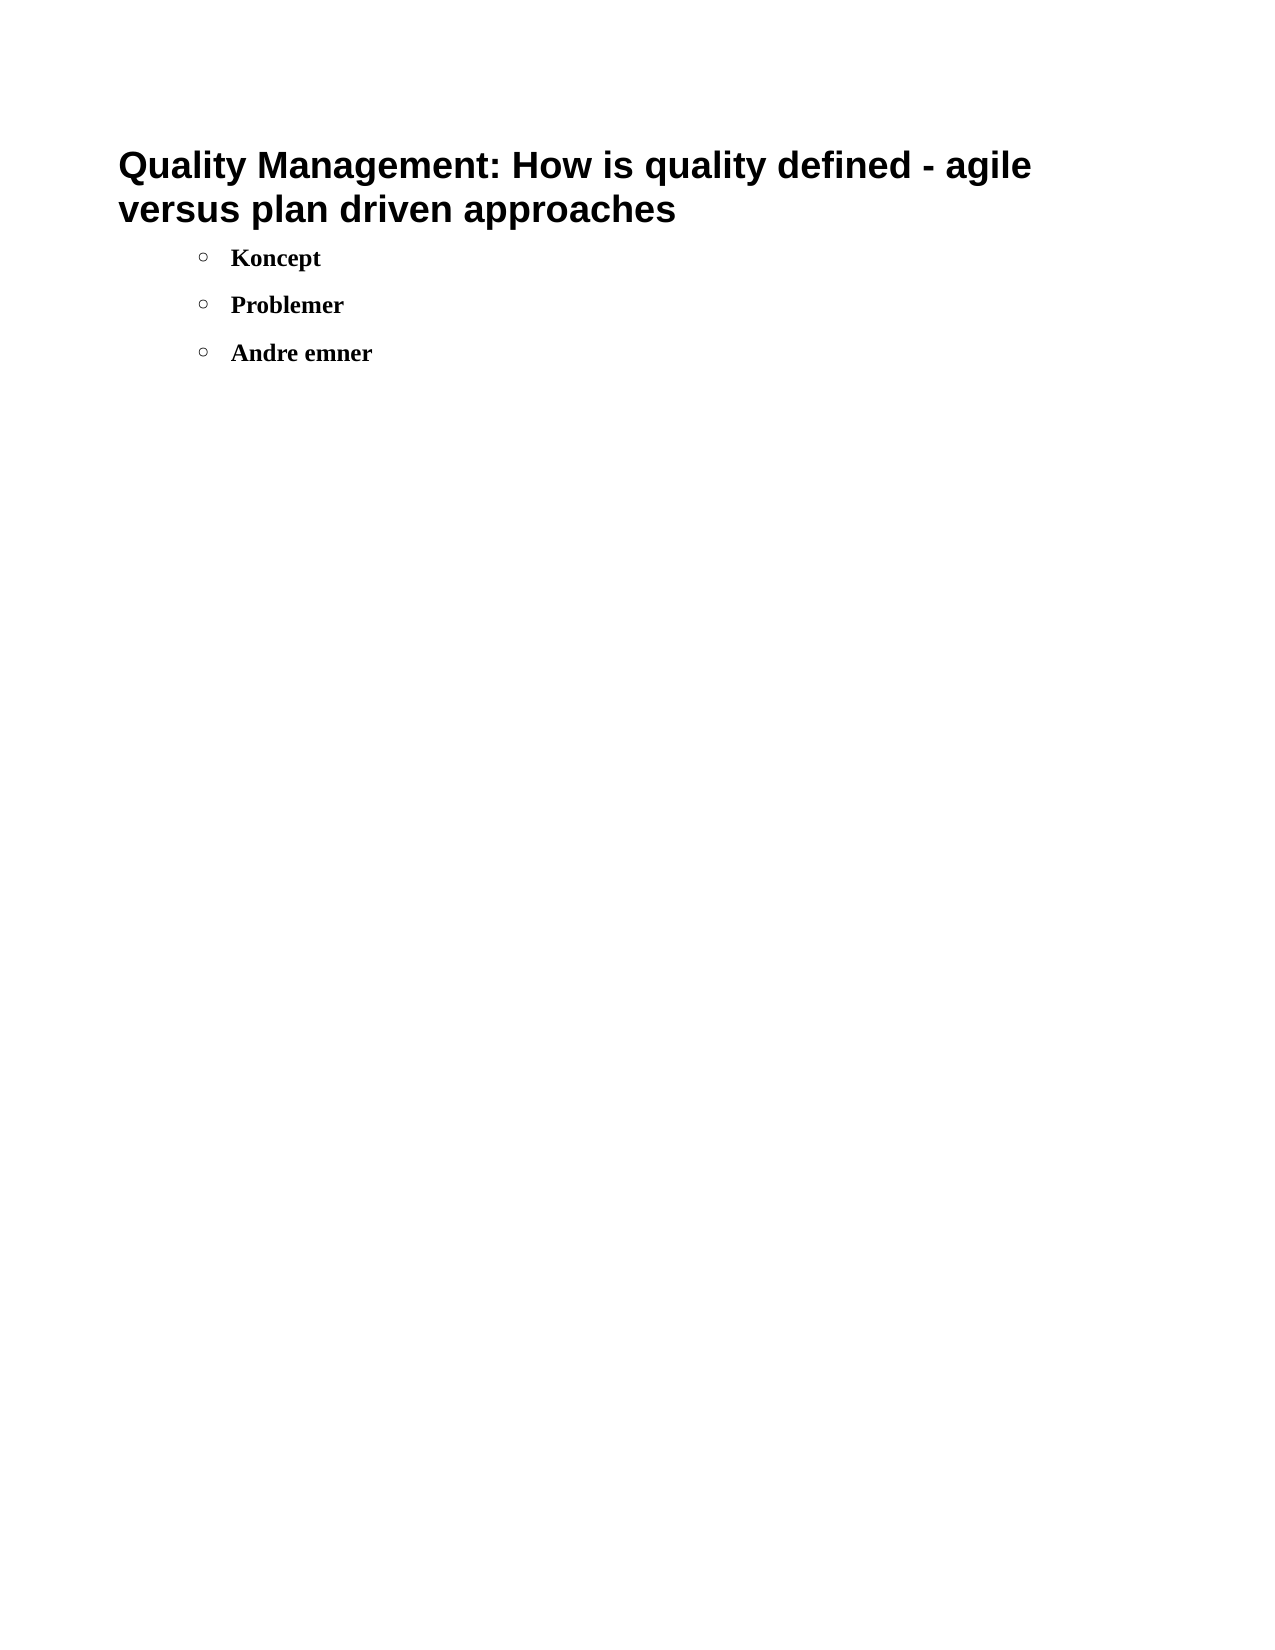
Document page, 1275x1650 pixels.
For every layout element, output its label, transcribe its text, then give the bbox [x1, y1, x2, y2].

list Koncept [193, 243, 1157, 272]
subtitle Quality Management: How is quality defined - agile versus plan driven approaches [118, 143, 1157, 230]
list Problemer [193, 291, 1157, 319]
list Andre emner [193, 338, 1157, 367]
